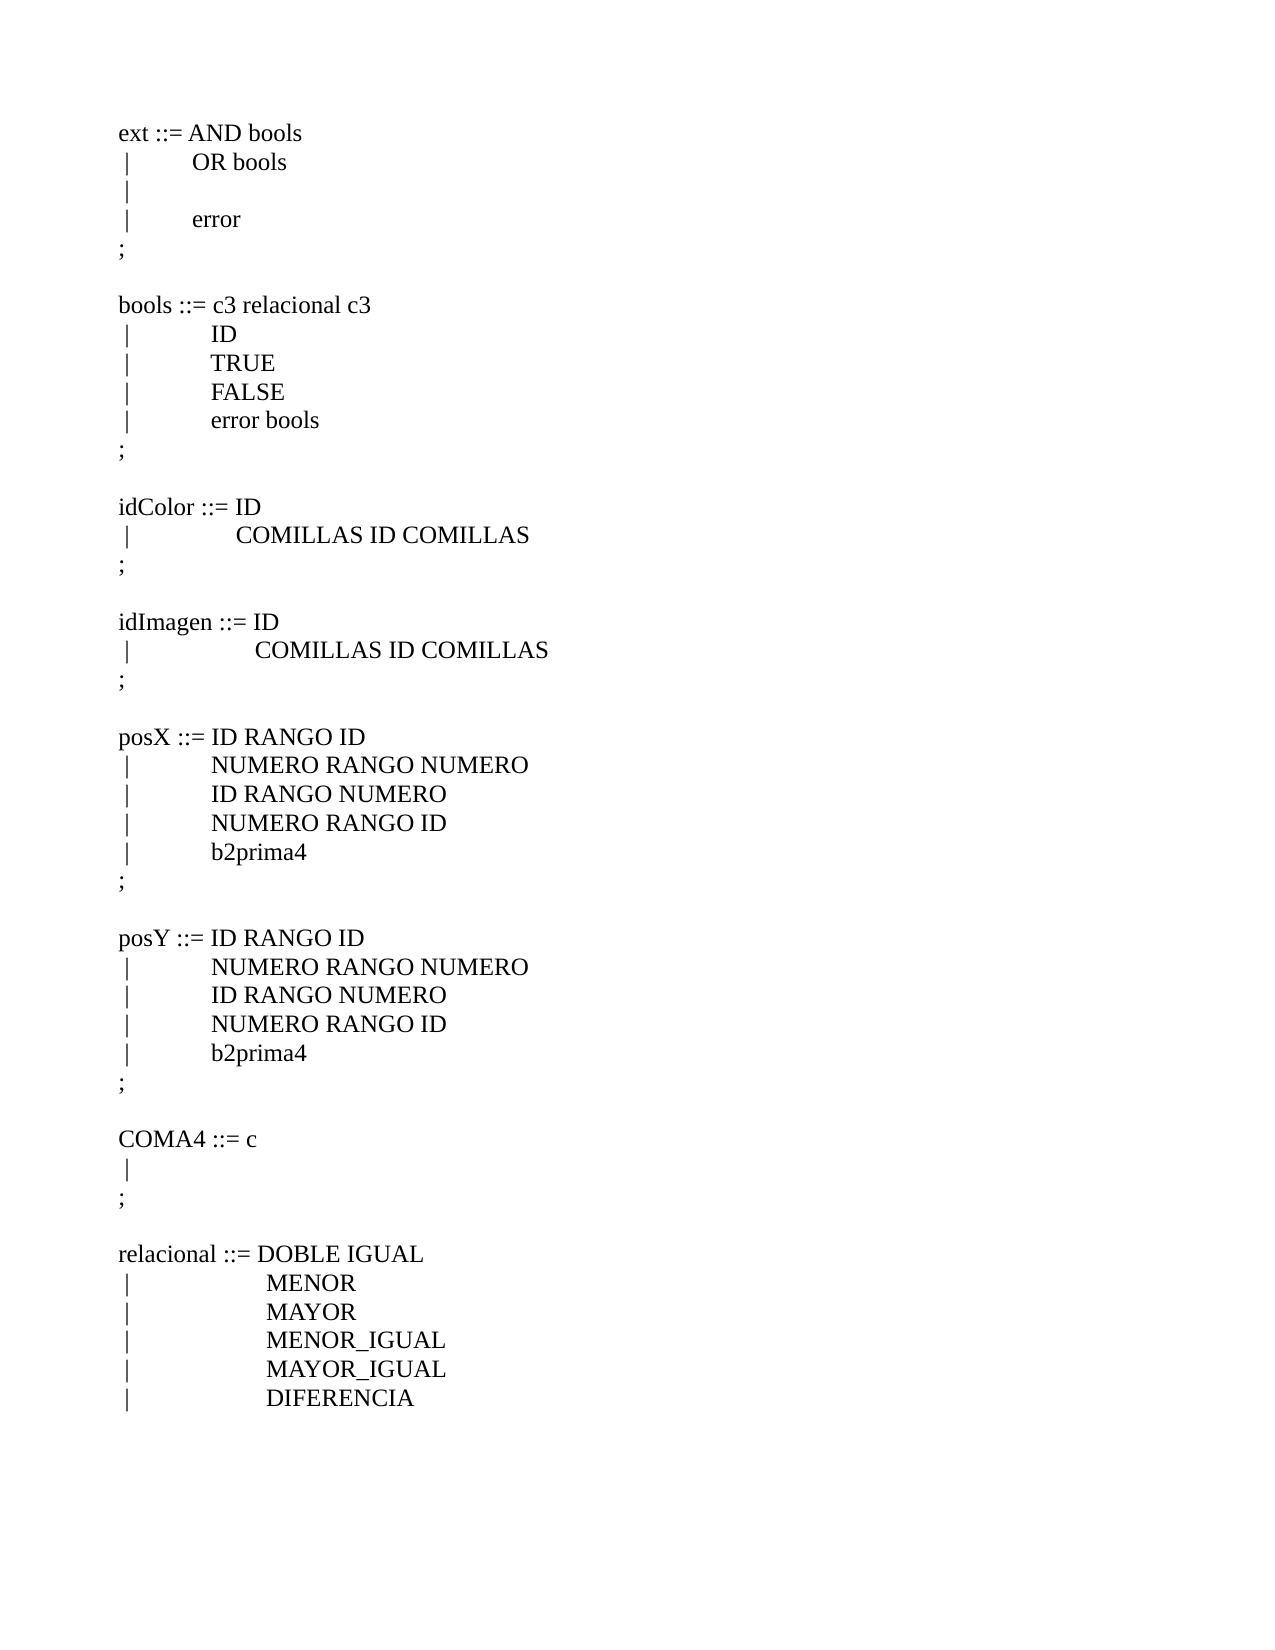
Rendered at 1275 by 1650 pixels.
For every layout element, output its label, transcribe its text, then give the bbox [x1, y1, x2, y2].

text ; [118, 664, 1157, 693]
text | error bools [118, 406, 1157, 434]
text | NUMERO RANGO NUMERO [118, 751, 1157, 779]
text | FALSE [118, 377, 1157, 406]
text | COMILLAS ID COMILLAS [118, 521, 1157, 549]
text | NUMERO RANGO ID [118, 1009, 1157, 1038]
text | b2prima4 [118, 837, 1157, 866]
text | TRUE [118, 348, 1157, 377]
text ; [118, 549, 1157, 578]
text posY ::= ID RANGO ID [118, 923, 1157, 952]
text | MAYOR_IGUAL [118, 1354, 1157, 1383]
text | ID [118, 319, 1157, 348]
text COMA4 ::= c [118, 1124, 1157, 1153]
text posX ::= ID RANGO ID [118, 722, 1157, 751]
text bools ::= c3 relacional c3 [118, 291, 1157, 319]
text ; [118, 434, 1157, 463]
text | OR bools [118, 147, 1157, 176]
text | [118, 1153, 1157, 1182]
text | COMILLAS ID COMILLAS [118, 636, 1157, 664]
text ; [118, 1067, 1157, 1096]
text idColor ::= ID [118, 492, 1157, 521]
text | ID RANGO NUMERO [118, 779, 1157, 808]
text ext ::= AND bools [118, 118, 1157, 147]
text | MENOR_IGUAL [118, 1326, 1157, 1354]
text | [118, 176, 1157, 204]
text | NUMERO RANGO ID [118, 808, 1157, 837]
text relacional ::= DOBLE IGUAL [118, 1239, 1157, 1268]
text | ID RANGO NUMERO [118, 981, 1157, 1009]
text ; [118, 1182, 1157, 1211]
text | DIFERENCIA [118, 1383, 1157, 1412]
text ; [118, 866, 1157, 894]
text | b2prima4 [118, 1038, 1157, 1067]
text | NUMERO RANGO NUMERO [118, 952, 1157, 981]
text | MAYOR [118, 1297, 1157, 1326]
text ; [118, 233, 1157, 262]
text | error [118, 204, 1157, 233]
text idImagen ::= ID [118, 607, 1157, 636]
text | MENOR [118, 1268, 1157, 1297]
